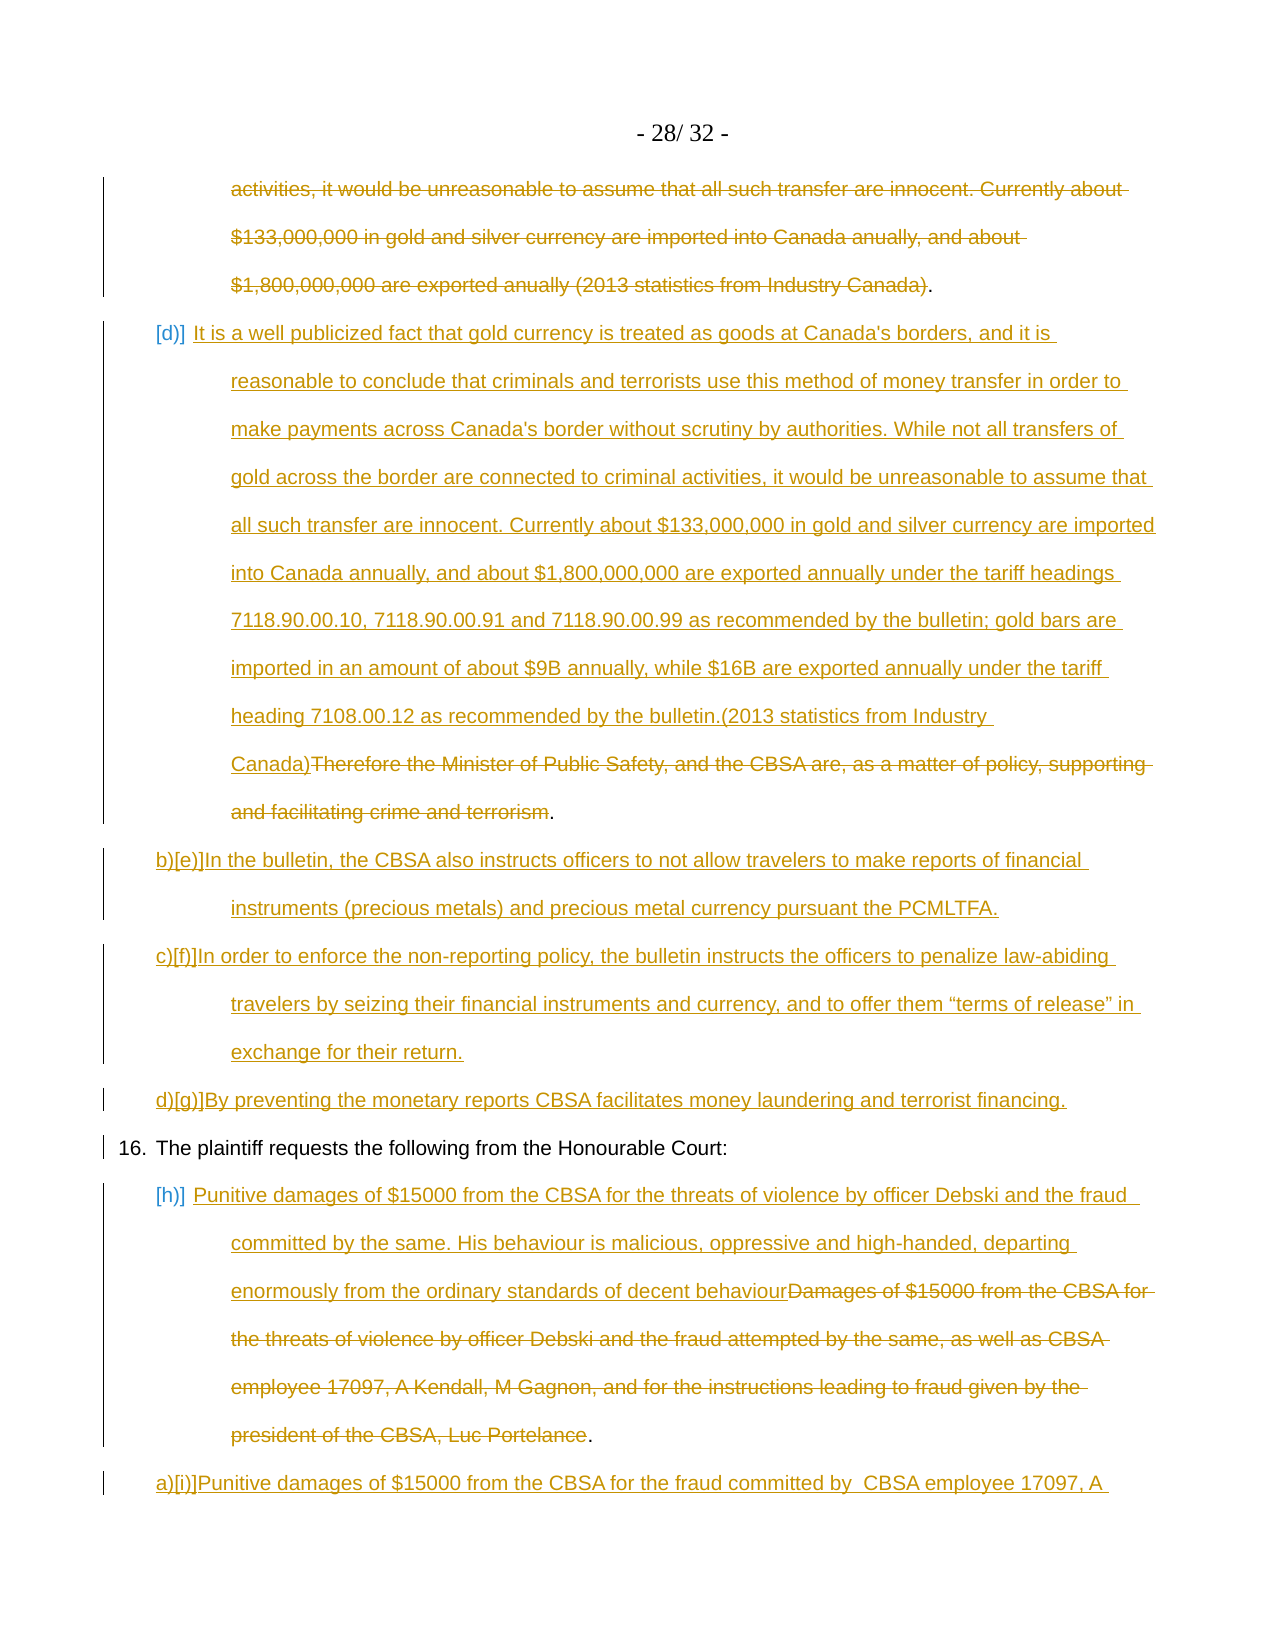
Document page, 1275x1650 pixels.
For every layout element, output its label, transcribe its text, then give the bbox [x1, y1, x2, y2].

subtitle It is a well publicized fact that gold currency is treated as goods at Canada's borders, and it is reasonable to conclude that criminals and terrorists use this method of money transfer in order to make payments across Canada's border without scrutiny by authorities. While not all transfers of gold across the border are connected to criminal activities, it would be unreasonable to assume that all such transfer are innocent. Currently about $133,000,000 in gold and silver currency are imported into Canada annually, and about $1,800,000,000 are exported annually under the tariff headings 7118.90.00.10, 7118.90.00.91 and 7118.90.00.99 as recommended by the bulletin; gold bars are imported in an amount of about $9B annually, while $16B are exported annually under the tariff heading 7108.00.12 as recommended by the bulletin.(2013 statistics from Industry Canada). [156, 321, 1157, 824]
subtitle In order to enforce the non-reporting policy, the bulletin instructs the officers to penalize law-abiding travelers by seizing their financial instruments and currency, and to offer them “terms of release” in exchange for their return. [156, 944, 1157, 1063]
subtitle The CBSA circulates an internal operational bulletin, titled “Information Bulletin – Precious Metals – Coins and Bullion” (“the bulletin”), in which it instructs its Border Security officers to treat importations and exportations of financial instruments (precious metals) and precious metal currency as importations and exportations of “goods” and specifically to not report such financial instruments and currency to FINTRAC, pursuant the PCMLTFA. [156, 177, 1157, 297]
subtitle In the bulletin, the CBSA also instructs officers to not allow travelers to make reports of financial instruments (precious metals) and precious metal currency pursuant the PCMLTFA. [156, 848, 1157, 920]
subtitle Punitive damages of $15000 from the CBSA for the fraud committed by CBSA employee 17097, A [156, 1471, 1157, 1495]
subtitle Punitive damages of $15000 from the CBSA for the threats of violence by officer Debski and the fraud committed by the same. His behaviour is malicious, oppressive and high-handed, departing enormously from the ordinary standards of decent behaviour. [156, 1183, 1157, 1447]
subtitle The plaintiff requests the following from the Honourable Court: [118, 1135, 1157, 1159]
subtitle By preventing the monetary reports CBSA facilitates money laundering and terrorist financing. [156, 1087, 1157, 1111]
